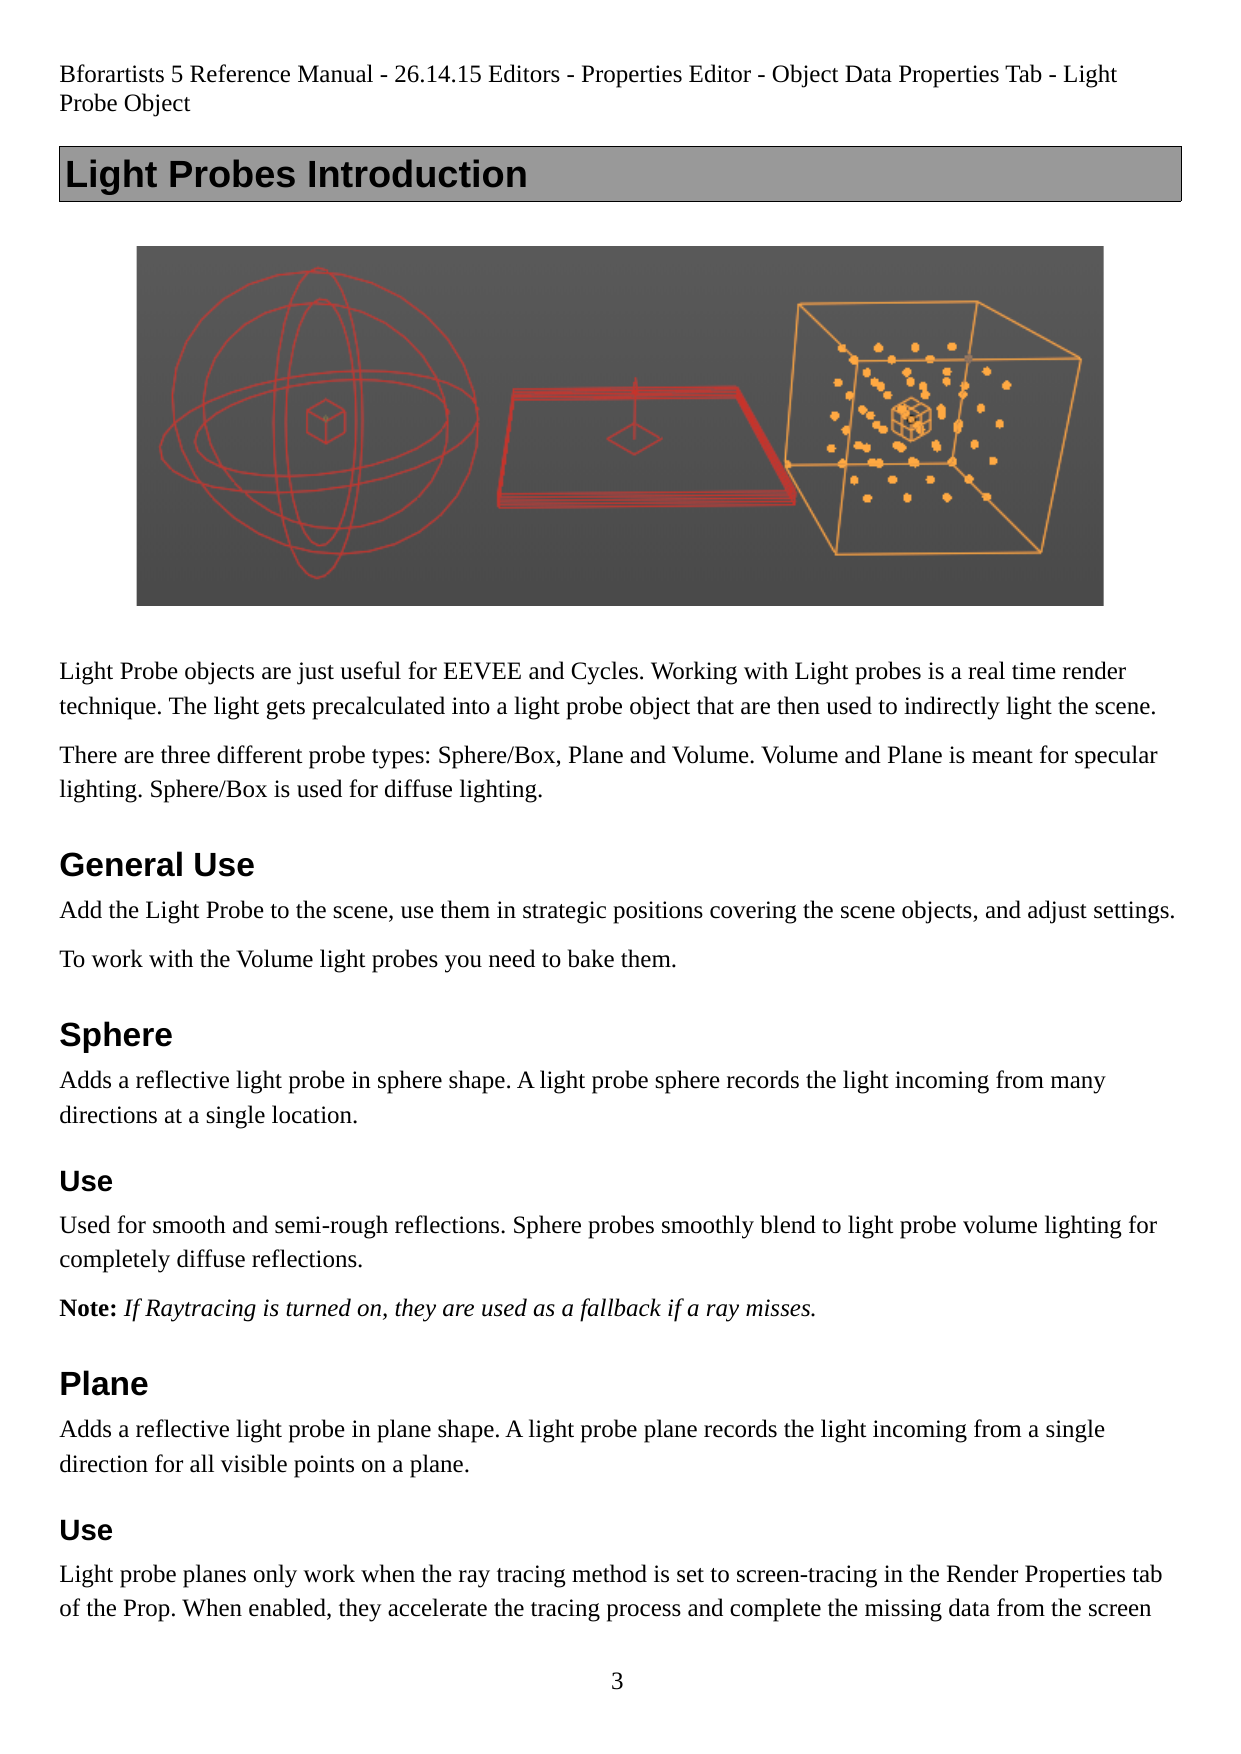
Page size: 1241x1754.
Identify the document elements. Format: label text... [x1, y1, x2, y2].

subtitle General Use [59, 844, 1181, 883]
subtitle Sphere [59, 1014, 1181, 1053]
text There are three different probe types: Sphere/Box, Plane and Volume. Volume and Plane is meant for specular lighting. Sphere/Box is used for diffuse lighting. [59, 740, 1181, 803]
subtitle Use [59, 1164, 1181, 1197]
text Adds a reflective light probe in sphere shape. A light probe sphere records the light incoming from many directions at a single location. [59, 1066, 1181, 1129]
picture [136, 246, 1104, 606]
subtitle Use [59, 1513, 1181, 1546]
text Adds a reflective light probe in plane shape. A light probe plane records the light incoming from a single direction for all visible points on a plane. [59, 1414, 1181, 1478]
subtitle Plane [59, 1363, 1181, 1402]
text Used for smooth and semi-rough reflections. Sphere probes smoothly blend to light probe volume lighting for completely diffuse reflections. [59, 1210, 1181, 1273]
table_header Light Probes Introduction [60, 147, 1181, 201]
text Light probe planes only work when the ray tracing method is set to screen-tracing in the Render Properties tab of the Prop. When enabled, they accelerate the tracing process and complete the missing data from the screen [59, 1559, 1181, 1622]
text Add the Light Probe to the scene, use them in strategic positions covering the scene objects, and adjust settings. [59, 896, 1181, 924]
text Light Probe objects are just useful for EEVEE and Cycles. Working with Light probes is a real time render technique. The light gets precalculated into a light probe object that are then used to indirectly light the scene. [59, 202, 1181, 720]
text To work with the Volume light probes you need to bake them. [59, 944, 1181, 973]
text Note: If Raytracing is turned on, they are used as a fallback if a ray misses. [59, 1293, 1181, 1322]
